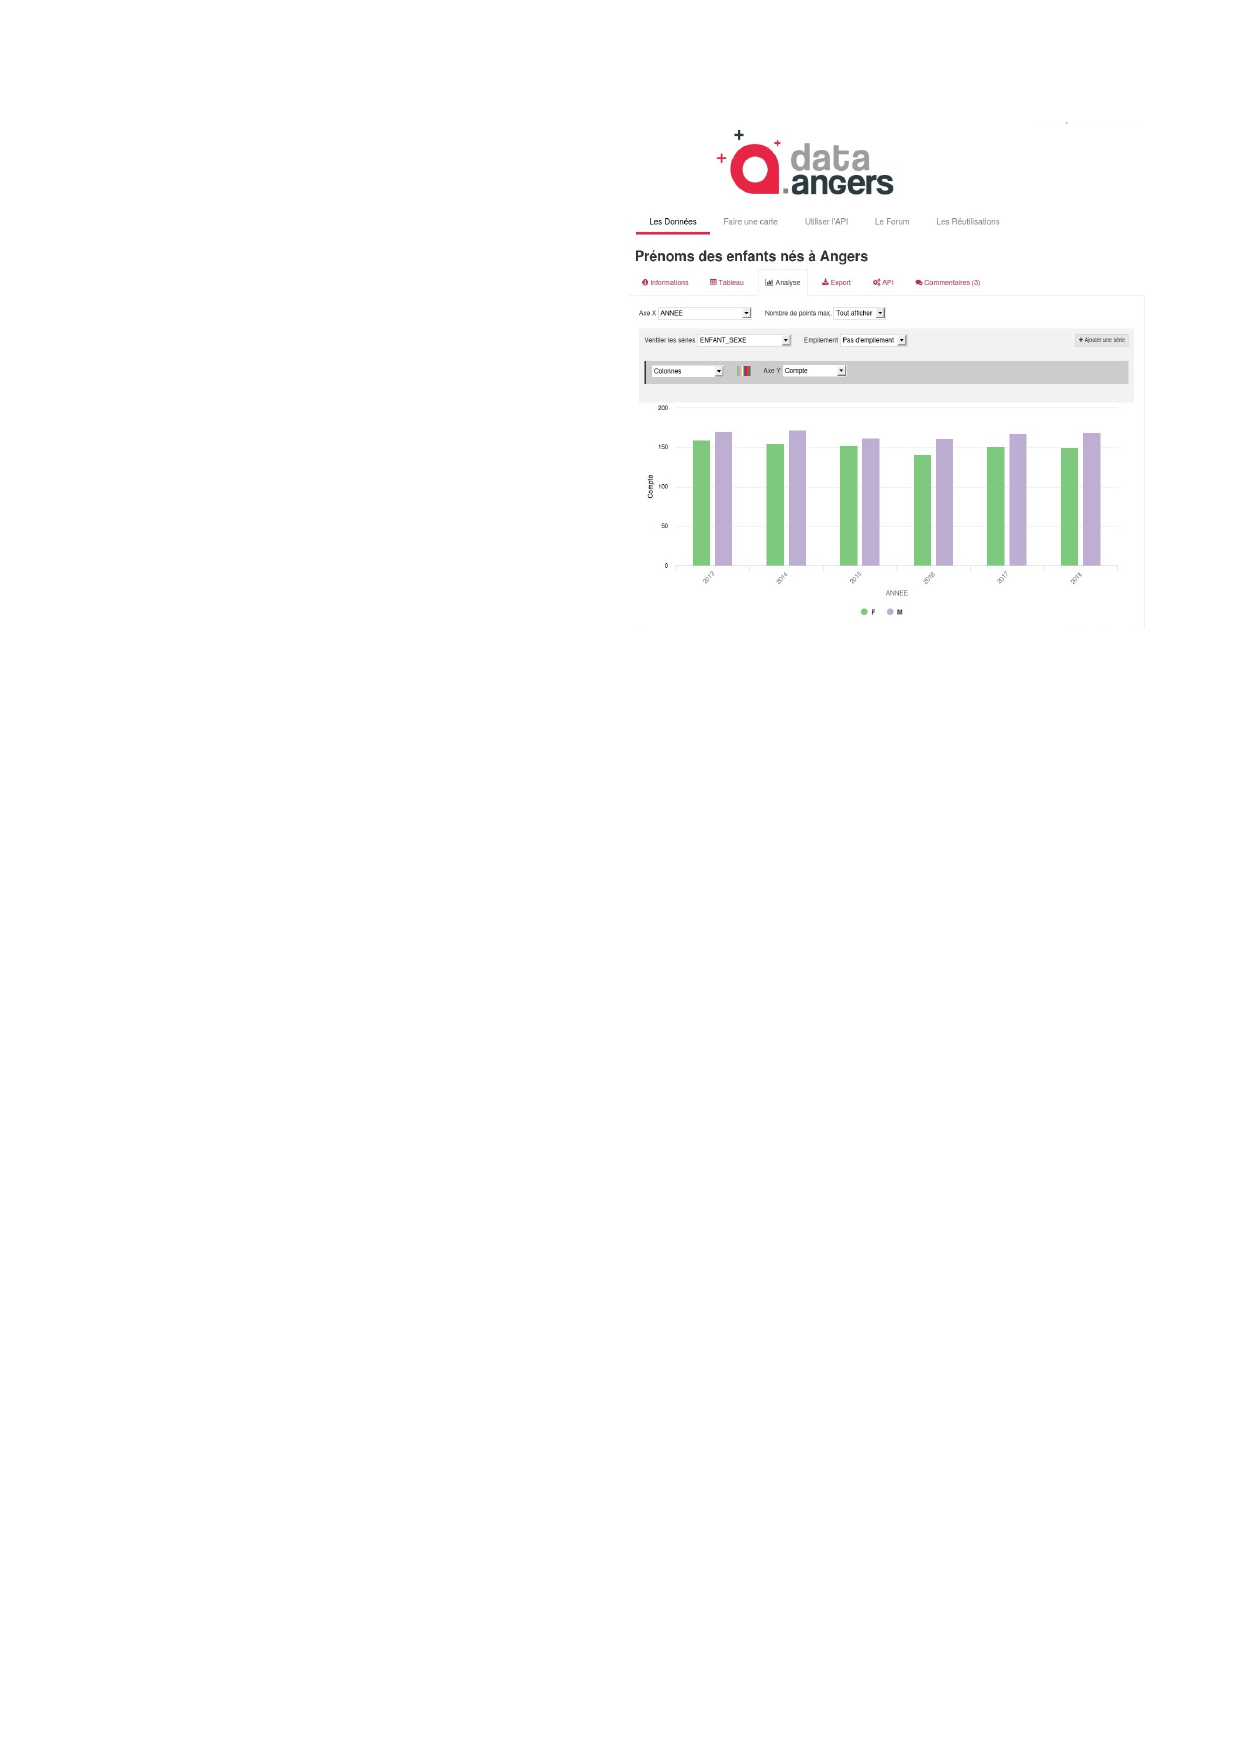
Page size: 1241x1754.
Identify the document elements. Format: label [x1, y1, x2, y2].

picture [629, 122, 1154, 629]
